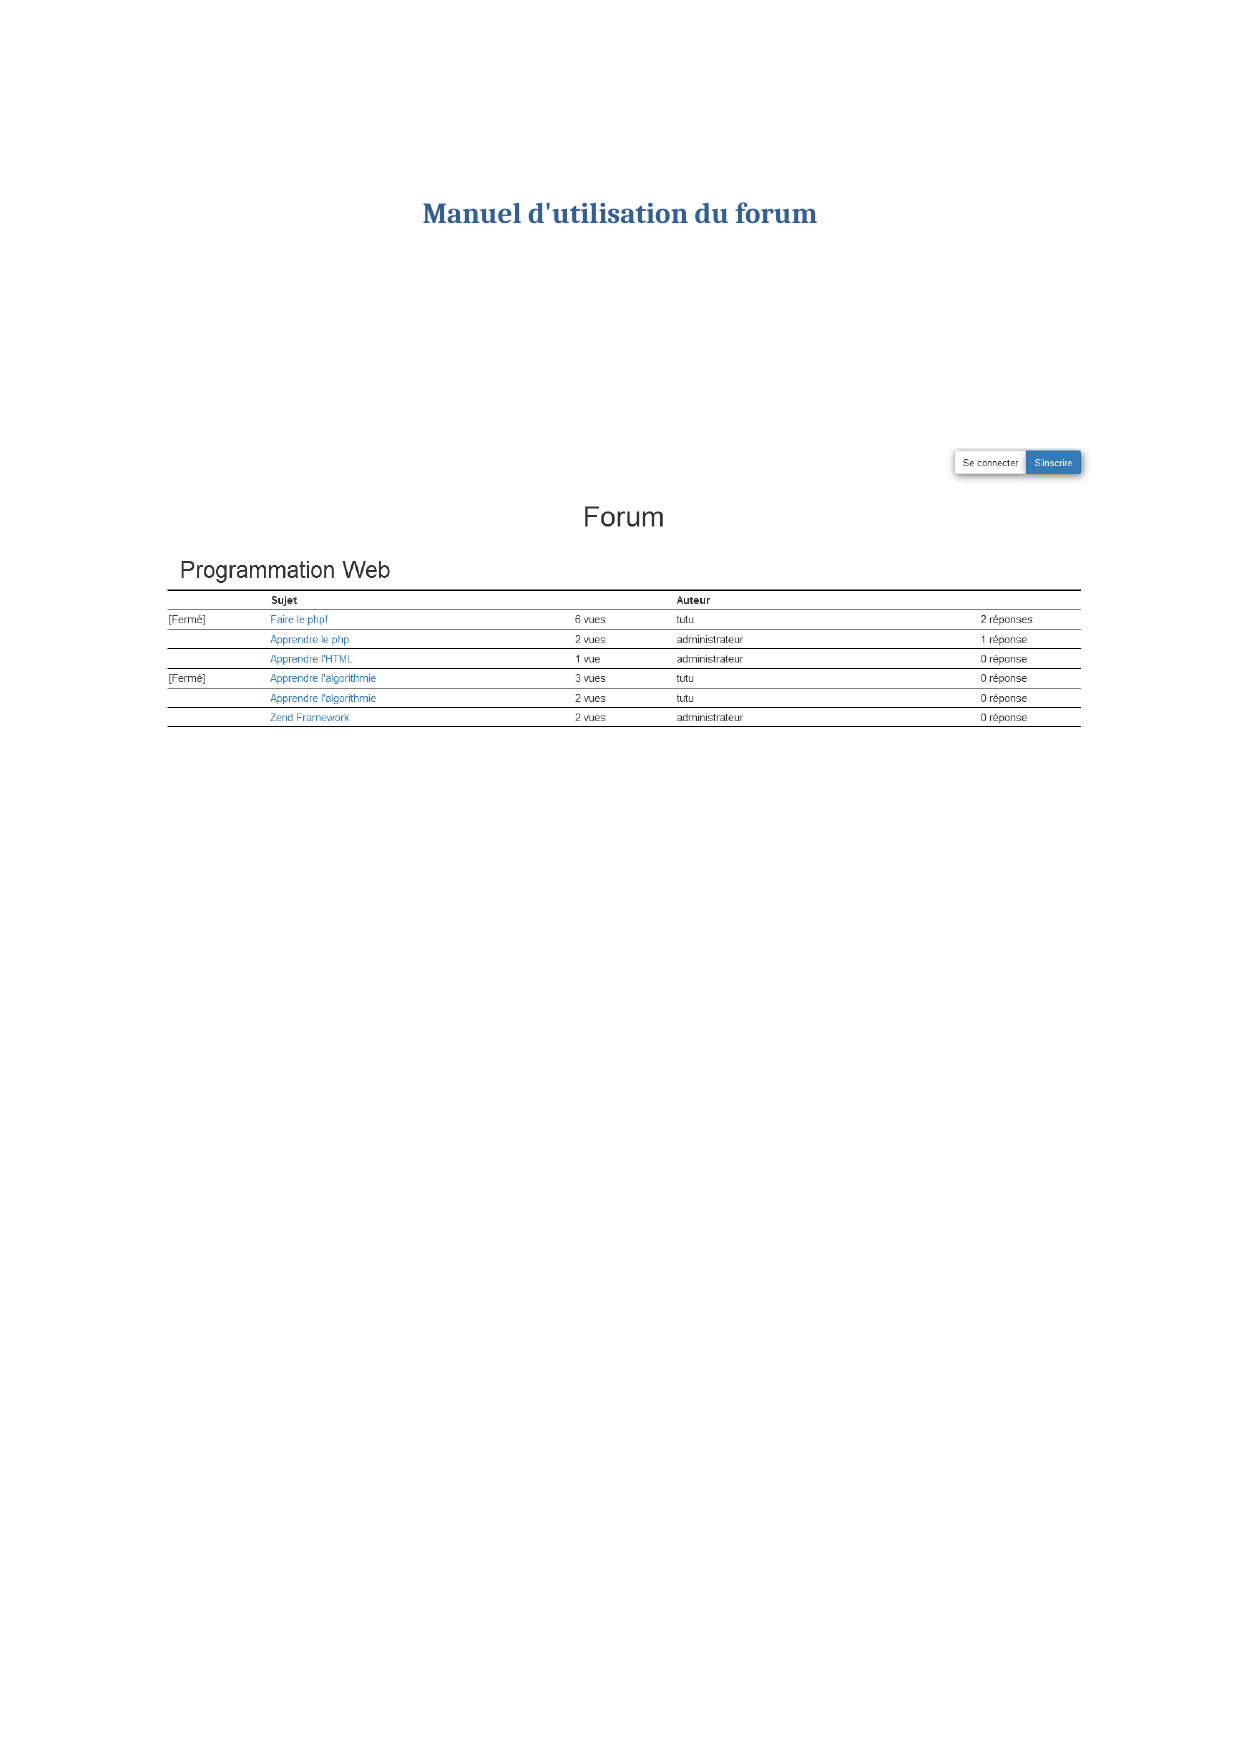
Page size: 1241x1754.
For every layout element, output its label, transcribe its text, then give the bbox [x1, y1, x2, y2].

subtitle Manuel d'utilisation du forum [148, 198, 1093, 231]
picture [147, 448, 1092, 731]
